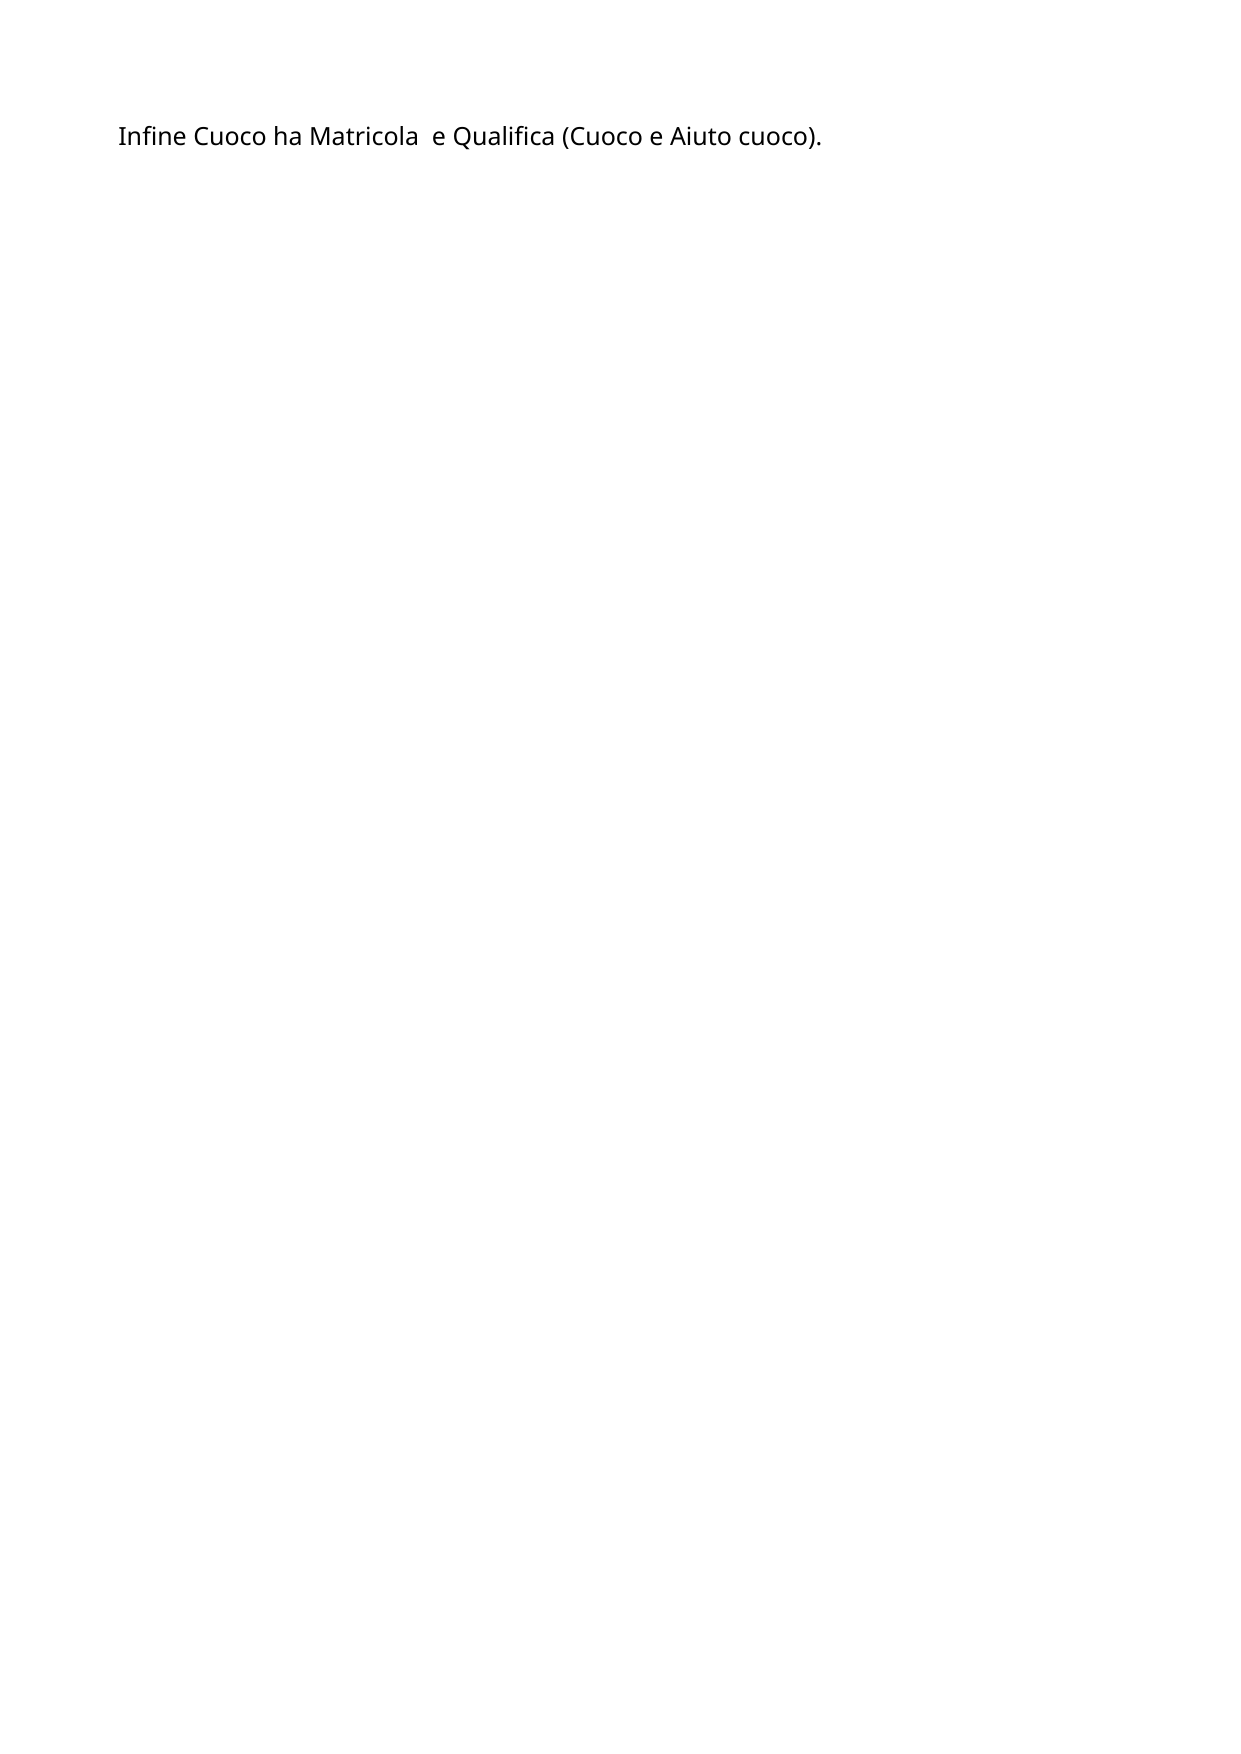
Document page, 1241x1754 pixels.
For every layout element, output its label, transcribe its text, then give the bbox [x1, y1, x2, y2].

text Infine Cuoco ha Matricola e Qualifica (Cuoco e Aiuto cuoco). [118, 118, 1122, 152]
